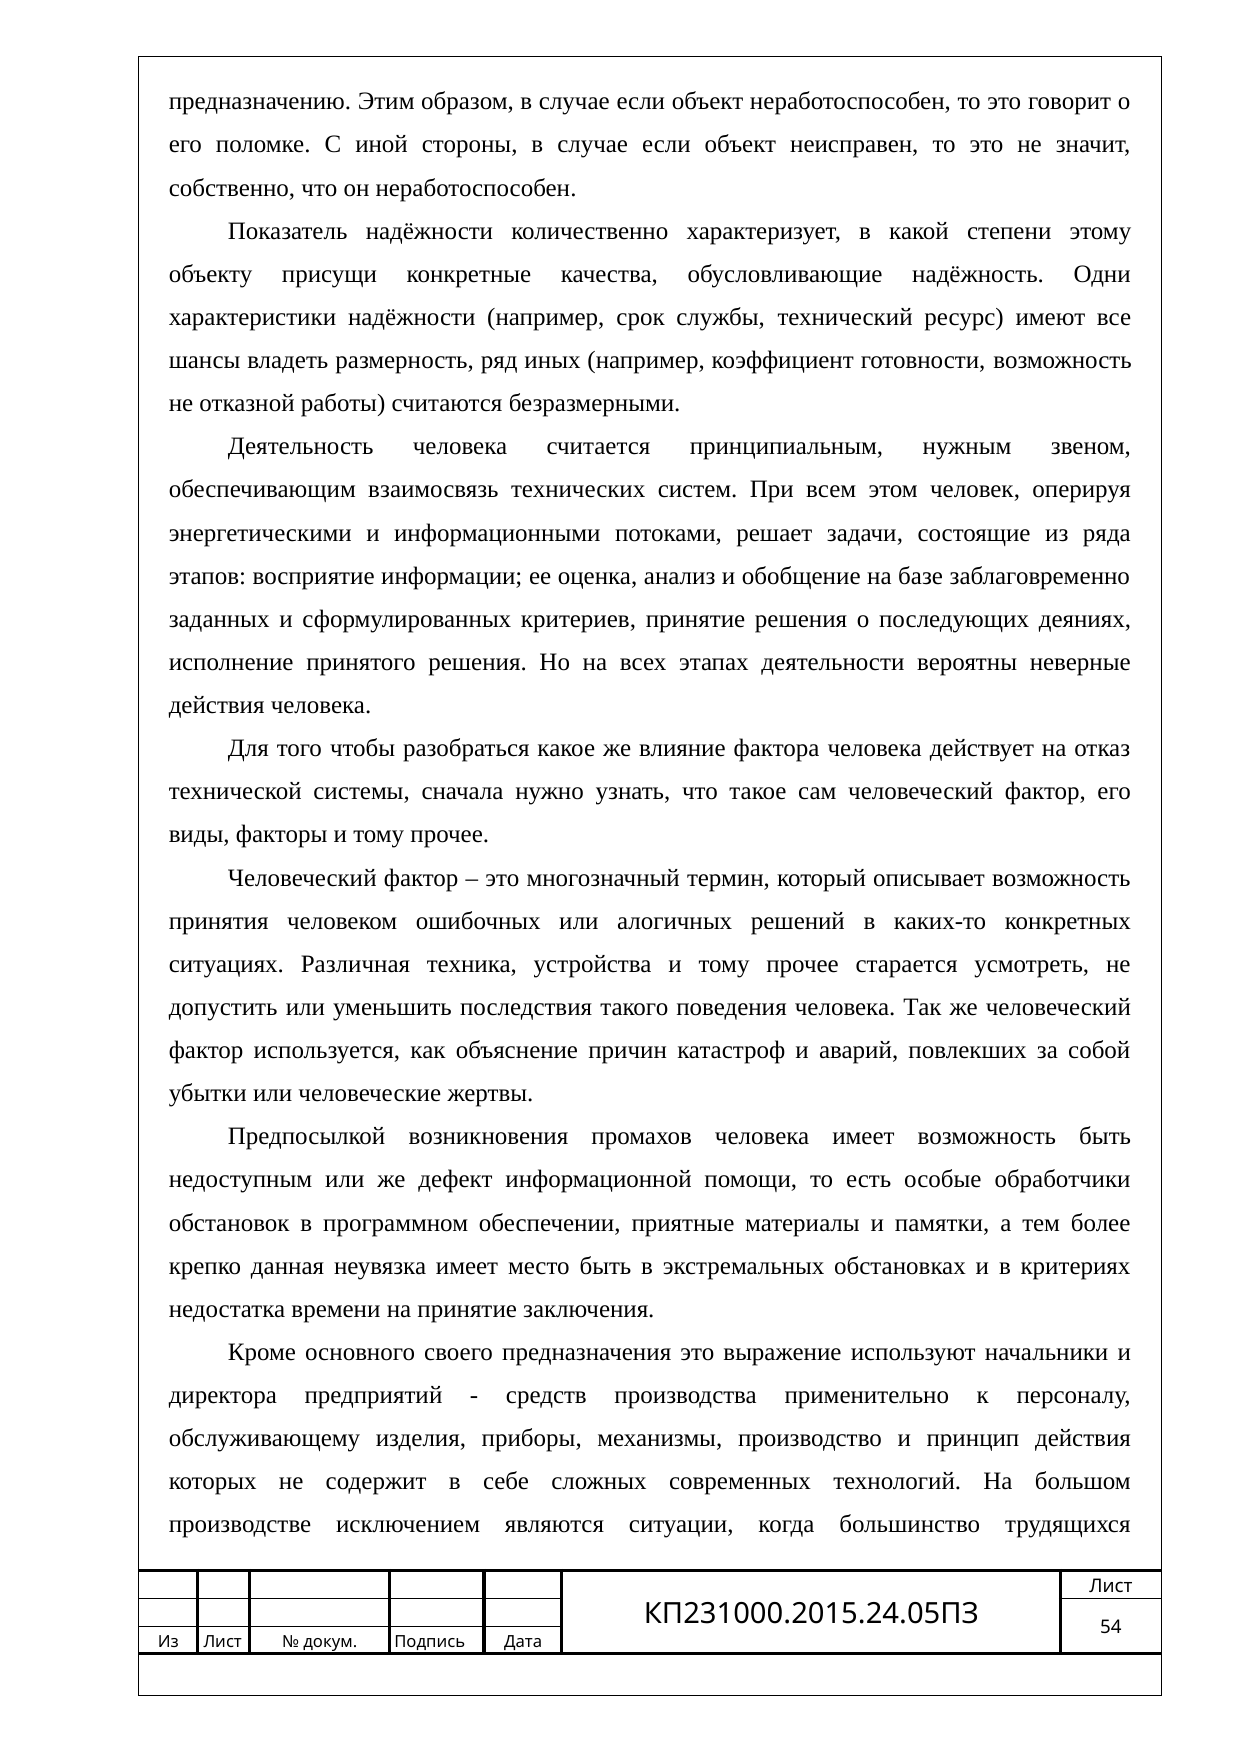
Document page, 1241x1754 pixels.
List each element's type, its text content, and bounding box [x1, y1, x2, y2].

text Показатель надёжности количественно характеризует, в какой степени этому объекту присущи конкретные качества, обусловливающие надёжность. Одни характеристики надёжности (например, срок службы, технический ресурс) имеют все шансы владеть размерность, ряд иных (например, коэффициент готовности, возможность не отказной работы) считаются безразмерными. [168, 216, 1132, 417]
text Для того чтобы разобраться какое же влияние фактора человека действует на отказ технической системы, сначала нужно узнать, что такое сам человеческий фактор, его виды, факторы и тому прочее. [168, 733, 1132, 848]
text Предпосылкой возникновения промахов человека имеет возможность быть недоступным или же дефект информационной помощи, то есть особые обработчики обстановок в программном обеспечении, приятные материалы и памятки, а тем более крепко данная неувязка имеет место быть в экстремальных обстановках и в критериях недостатка времени на принятие заключения. [168, 1121, 1132, 1323]
text предназначению. Этим образом, в случае если объект неработоспособен, то это говорит о его поломке. С иной стороны, в случае если объект неисправен, то это не значит, собственно, что он неработоспособен. [168, 86, 1132, 201]
text Человеческий фактор – это многозначный термин, который описывает возможность принятия человеком ошибочных или алогичных решений в каких-то конкретных ситуациях. Различная техника, устройства и тому прочее старается усмотреть, не допустить или уменьшить последствия такого поведения человека. Так же человеческий фактор используется, как объяснение причин катастроф и аварий, повлекших за собой убытки или человеческие жертвы. [168, 863, 1132, 1107]
text Деятельность человека считается принципиальным, нужным звеном, обеспечивающим взаимосвязь технических систем. При всем этом человек, оперируя энергетическими и информационными потоками, решает задачи, состоящие из ряда этапов: восприятие информации; ее оценка, анализ и обобщение на базе заблаговременно заданных и сформулированных критериев, принятие решения о последующих деяниях, исполнение принятого решения. Но на всех этапах деятельности вероятны неверные действия человека. [168, 431, 1132, 719]
text Кроме основного своего предназначения это выражение используют начальники и директора предприятий - средств производства применительно к персоналу, обслуживающему изделия, приборы, механизмы, производство и принцип действия которых не содержит в себе сложных современных технологий. На большом производстве исключением являются ситуации, когда большинство трудящихся [168, 1337, 1132, 1538]
